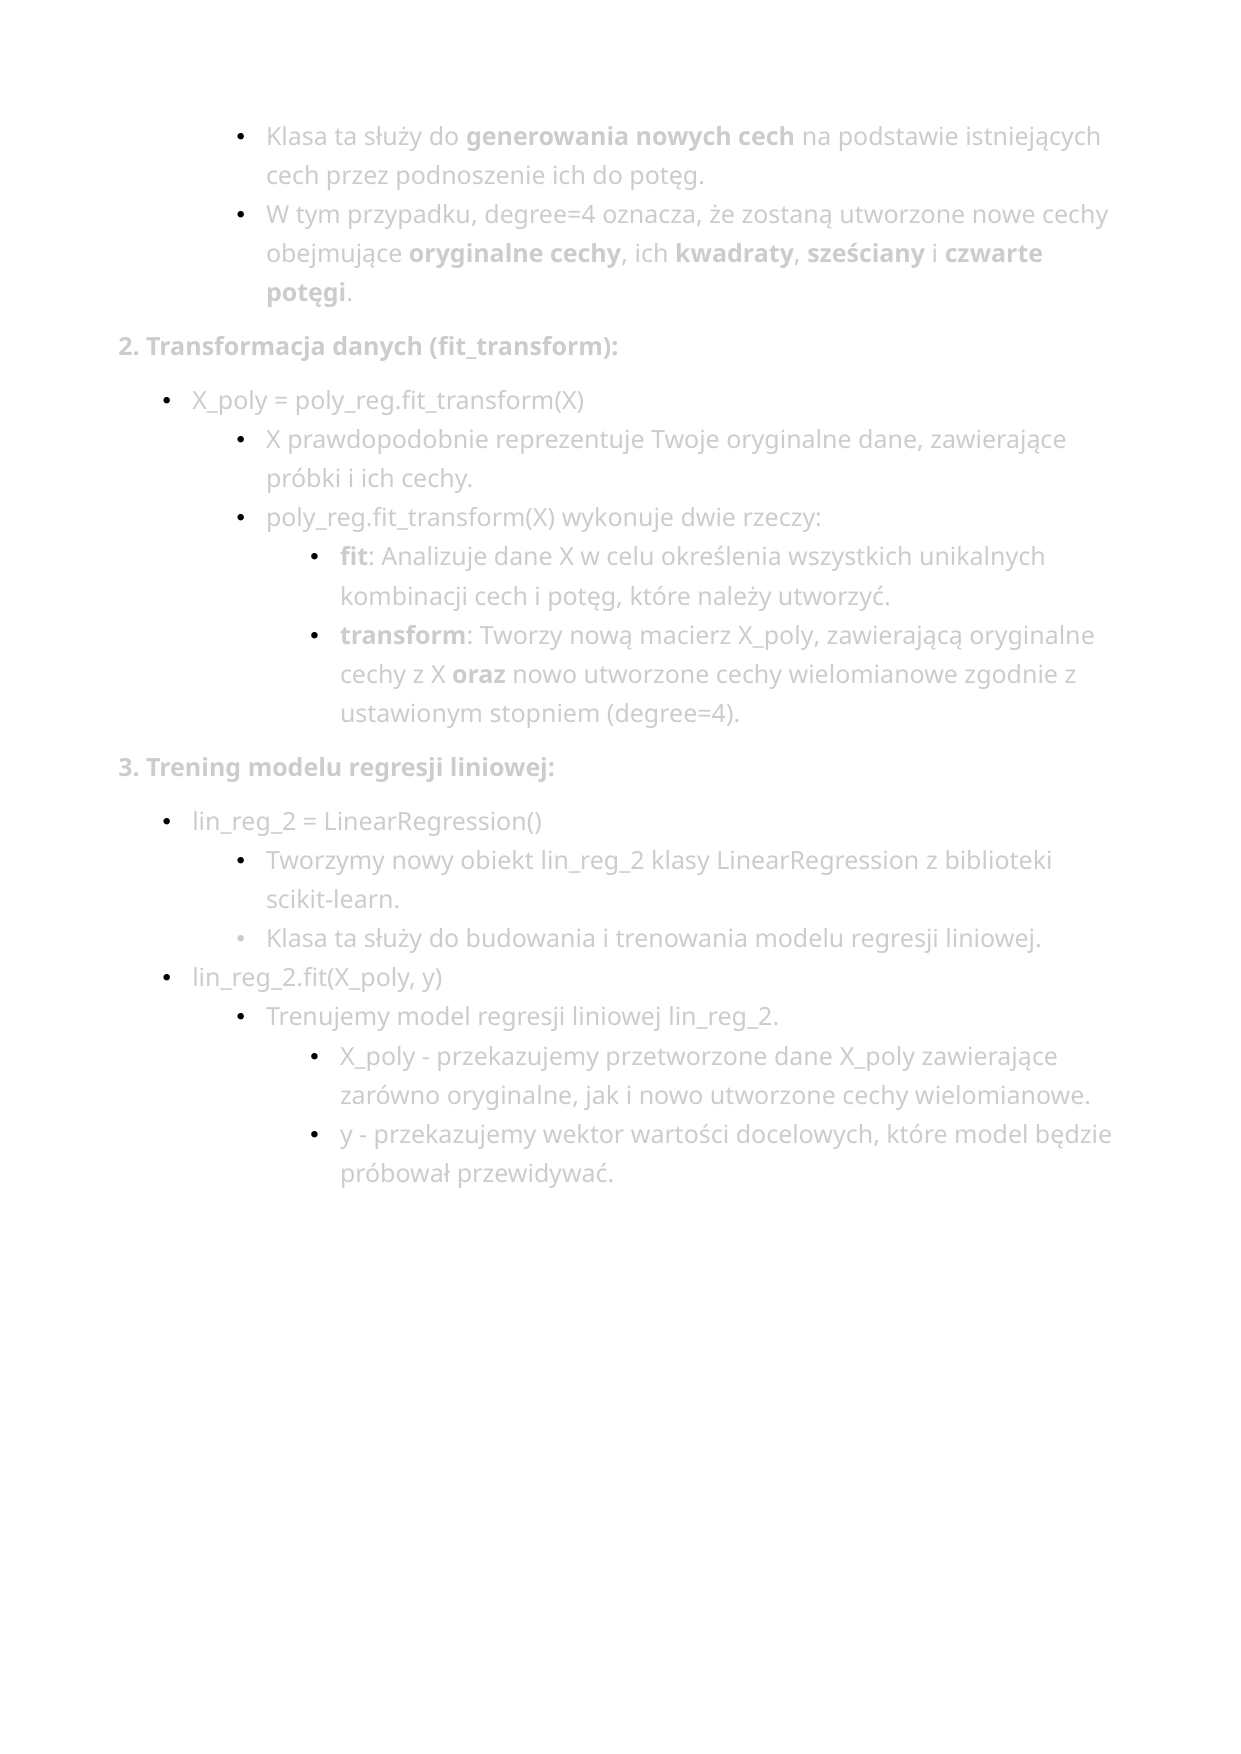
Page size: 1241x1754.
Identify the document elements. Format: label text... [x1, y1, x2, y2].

list Tworzymy nowy obiekt lin_reg_2 klasy LinearRegression z biblioteki scikit-learn. [236, 842, 1122, 916]
list fit: Analizuje dane X w celu określenia wszystkich unikalnych kombinacji cech i potęg, które należy utworzyć. [310, 539, 1122, 612]
list poly_reg.fit_transform(X) wykonuje dwie rzeczy: [236, 500, 1122, 534]
list y - przekazujemy wektor wartości docelowych, które model będzie próbował przewidywać. [310, 1116, 1122, 1190]
list X_poly = poly_reg.fit_transform(X) [162, 382, 1122, 416]
list W tym przypadku, degree=4 oznacza, że zostaną utworzone nowe cechy obejmujące oryginalne cechy, ich kwadraty, sześciany i czwarte potęgi. [236, 196, 1122, 309]
list X prawdopodobnie reprezentuje Twoje oryginalne dane, zawierające próbki i ich cechy. [236, 421, 1122, 495]
text 2. Transformacja danych (fit_transform): [118, 328, 1122, 363]
list Trenujemy model regresji liniowej lin_reg_2. [236, 999, 1122, 1033]
list transform: Tworzy nową macierz X_poly, zawierającą oryginalne cechy z X oraz nowo utworzone cechy wielomianowe zgodnie z ustawionym stopniem (degree=4). [310, 617, 1122, 730]
list lin_reg_2 = LinearRegression() [162, 803, 1122, 837]
list Klasa ta służy do generowania nowych cech na podstawie istniejących cech przez podnoszenie ich do potęg. [236, 118, 1122, 191]
list lin_reg_2.fit(X_poly, y) [162, 960, 1122, 994]
list Klasa ta służy do budowania i trenowania modelu regresji liniowej. [236, 921, 1122, 955]
text 3. Trening modelu regresji liniowej: [118, 749, 1122, 783]
list X_poly - przekazujemy przetworzone dane X_poly zawierające zarówno oryginalne, jak i nowo utworzone cechy wielomianowe. [310, 1038, 1122, 1111]
